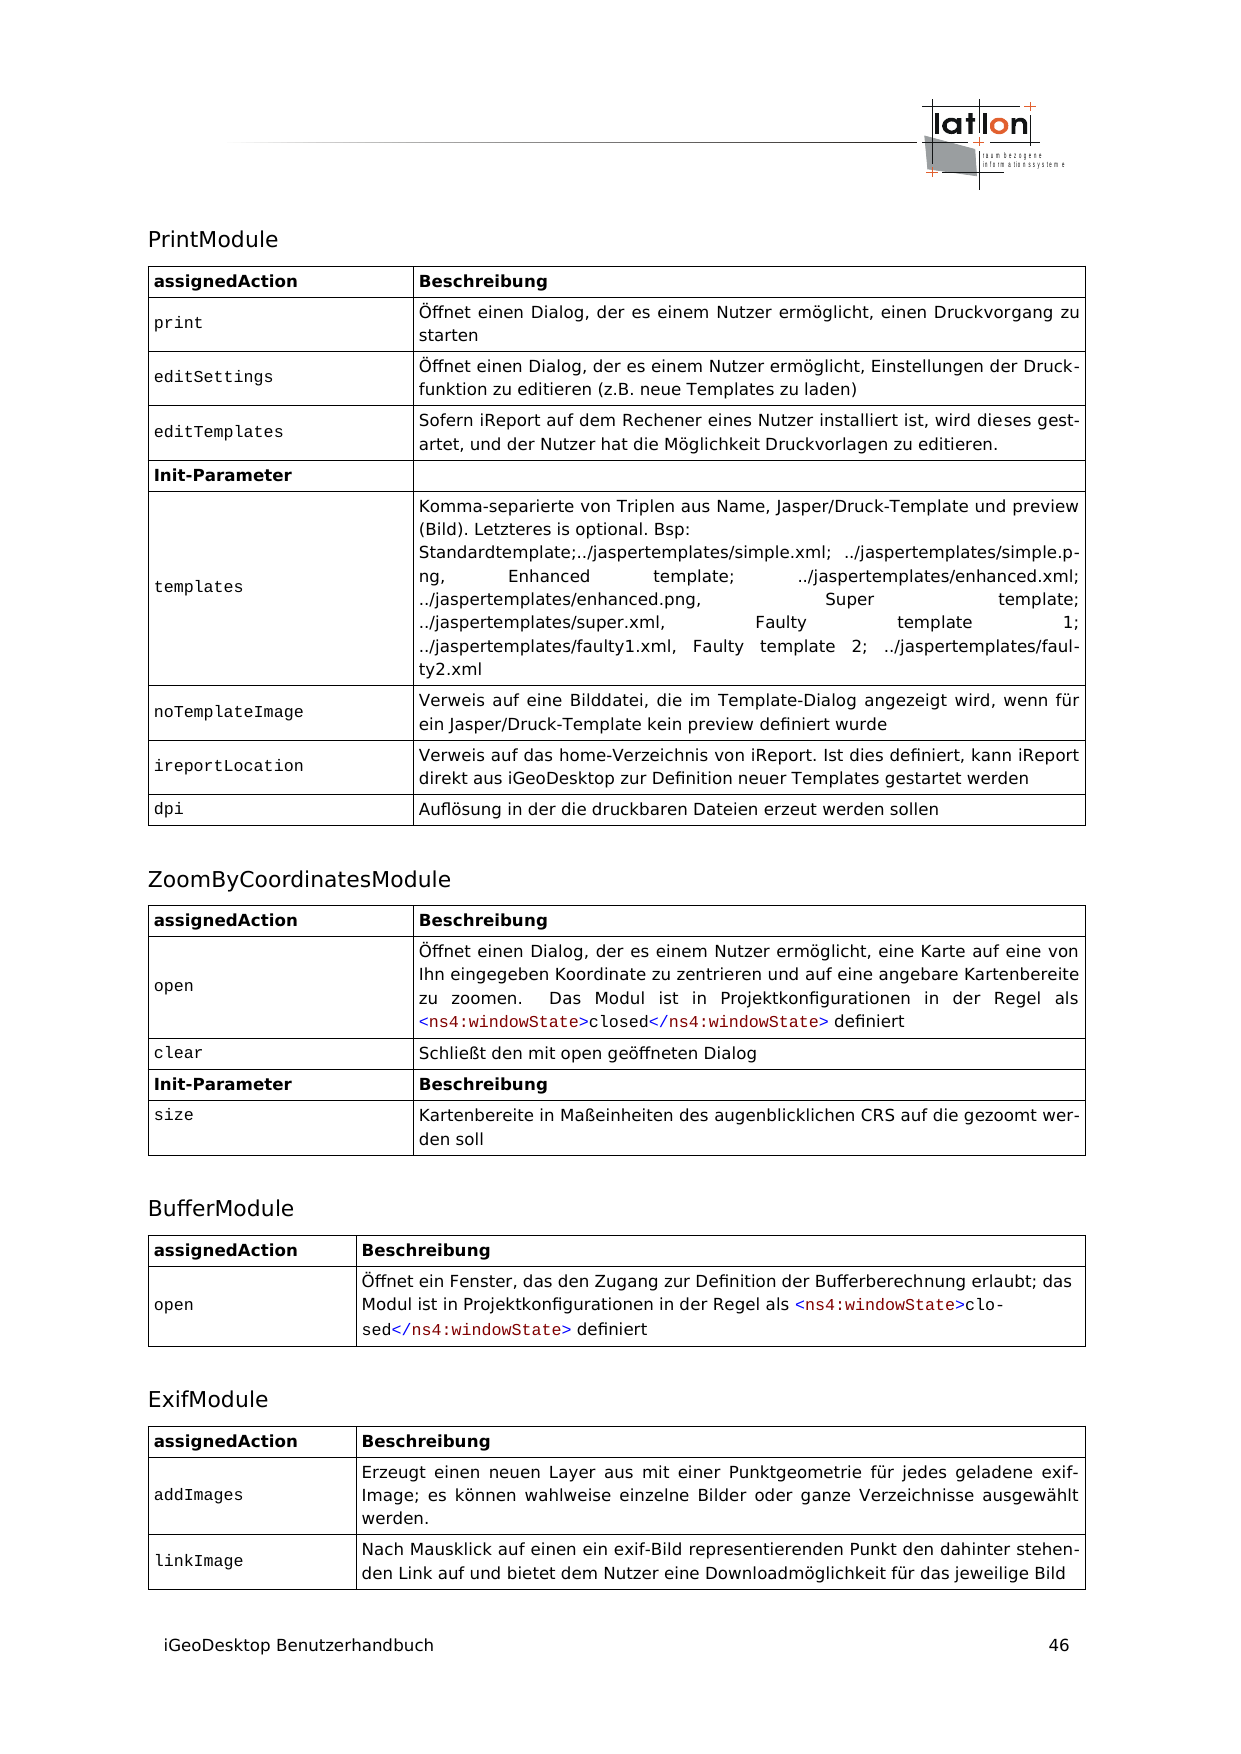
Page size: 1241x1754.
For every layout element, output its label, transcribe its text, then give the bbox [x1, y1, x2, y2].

table_cell Öffnet einen Dialog, der es einem Nutzer ermöglicht, Einstellungen der Druck­funktion zu editieren (z.B. neue Templates zu laden) [414, 352, 1085, 405]
table_cell Öffnet einen Dialog, der es einem Nutzer ermöglicht, eine Karte auf eine von Ihn eingegeben Koordinate zu zentrieren und auf eine angebare Kartenbereite zu zoomen. Das Modul ist in Projektkonfigurationen in der Regel als <ns4:window­State>closed</ns4:windowState> definiert [414, 937, 1085, 1038]
table_header Init-Parameter [149, 461, 413, 491]
table_cell print [149, 298, 413, 351]
table_cell linkImage [149, 1535, 356, 1589]
table_header Beschreibung [357, 1236, 1085, 1266]
table_cell open [149, 1267, 356, 1346]
subtitle BufferModule [148, 1196, 1085, 1222]
table_cell Nach Mausklick auf einen ein exif-Bild representierenden Punkt den dahinter stehen­den Link auf und bietet dem Nutzer eine Downloadmöglichkeit für das jeweilige Bild [357, 1535, 1085, 1589]
table_cell Schließt den mit open geöffneten Dialog [414, 1039, 1085, 1069]
table_cell dpi [149, 795, 413, 825]
table_header Beschreibung [414, 906, 1085, 936]
table_cell editTemplates [149, 406, 413, 460]
table_header Beschreibung [414, 267, 1085, 297]
subtitle ZoomByCoordinatesModule [148, 867, 1085, 892]
table_cell editSettings [149, 352, 413, 405]
table_cell size [149, 1101, 413, 1155]
table_header Beschreibung [357, 1427, 1085, 1457]
table_cell templates [149, 492, 413, 685]
table_cell addImages [149, 1458, 356, 1534]
table_cell Erzeugt einen neuen Layer aus mit einer Punktgeometrie für jedes geladene exif-Image; es können wahlweise einzelne Bilder oder ganze Verzeichnisse ausgewählt werden. [357, 1458, 1085, 1534]
subtitle PrintModule [148, 227, 1085, 253]
table_cell open [149, 937, 413, 1038]
table_header assignedAction [149, 906, 413, 936]
table_cell Verweis auf eine Bilddatei, die im Template-Dialog angezeigt wird, wenn für ein Jasper/Druck-Template kein preview definiert wurde [414, 686, 1085, 740]
table_cell Kartenbereite in Maßeinheiten des augenblicklichen CRS auf die gezoomt wer­den soll [414, 1101, 1085, 1155]
table_cell Komma-separierte von Triplen aus Name, Jasper/Druck-Template und preview (Bild). Letzteres is optional. Bsp: Standardtemplate;../jaspertemplates/simple.xml; ../jaspertemplates/simple.p­ng, Enhanced template; ../jaspertemplates/enhanced.xml; ../jaspertemplates/enhanced.png, Super template; ../jaspertemplates/super.xml, Faulty template 1; ../jaspertemplates/faulty1.xml, Faulty template 2; ../jaspertemplates/faul­ty2.xml [414, 492, 1085, 685]
subtitle ExifModule [148, 1387, 1085, 1413]
table_cell ireportLocation [149, 741, 413, 794]
table_header Init-Parameter [149, 1070, 413, 1100]
table_cell Verweis auf das home-Verzeichnis von iReport. Ist dies definiert, kann iReport direkt aus iGeoDesktop zur Definition neuer Templates gestartet werden [414, 741, 1085, 794]
table_cell noTemplateImage [149, 686, 413, 740]
table_cell Öffnet ein Fenster, das den Zugang zur Definition der Bufferberech­nung erlaubt; das Modul ist in Projektkonfigurationen in der Regel als <ns4:windowState>clo­sed</ns4:windowState> definiert [357, 1267, 1085, 1346]
table_header assignedAction [149, 267, 413, 297]
table_cell Sofern iReport auf dem Rechener eines Nutzer installiert ist, wird die­ses gest­artet, und der Nutzer hat die Möglichkeit Druckvorlagen zu editieren. [414, 406, 1085, 460]
table_cell clear [149, 1039, 413, 1069]
table_header assignedAction [149, 1427, 356, 1457]
table_header [414, 461, 1085, 491]
table_cell Öffnet einen Dialog, der es einem Nutzer ermöglicht, einen Druckvor­gang zu starten [414, 298, 1085, 351]
table_header assignedAction [149, 1236, 356, 1266]
table_header Beschreibung [414, 1070, 1085, 1100]
table_cell Auflösung in der die druckbaren Dateien erzeut werden sollen [414, 795, 1085, 825]
